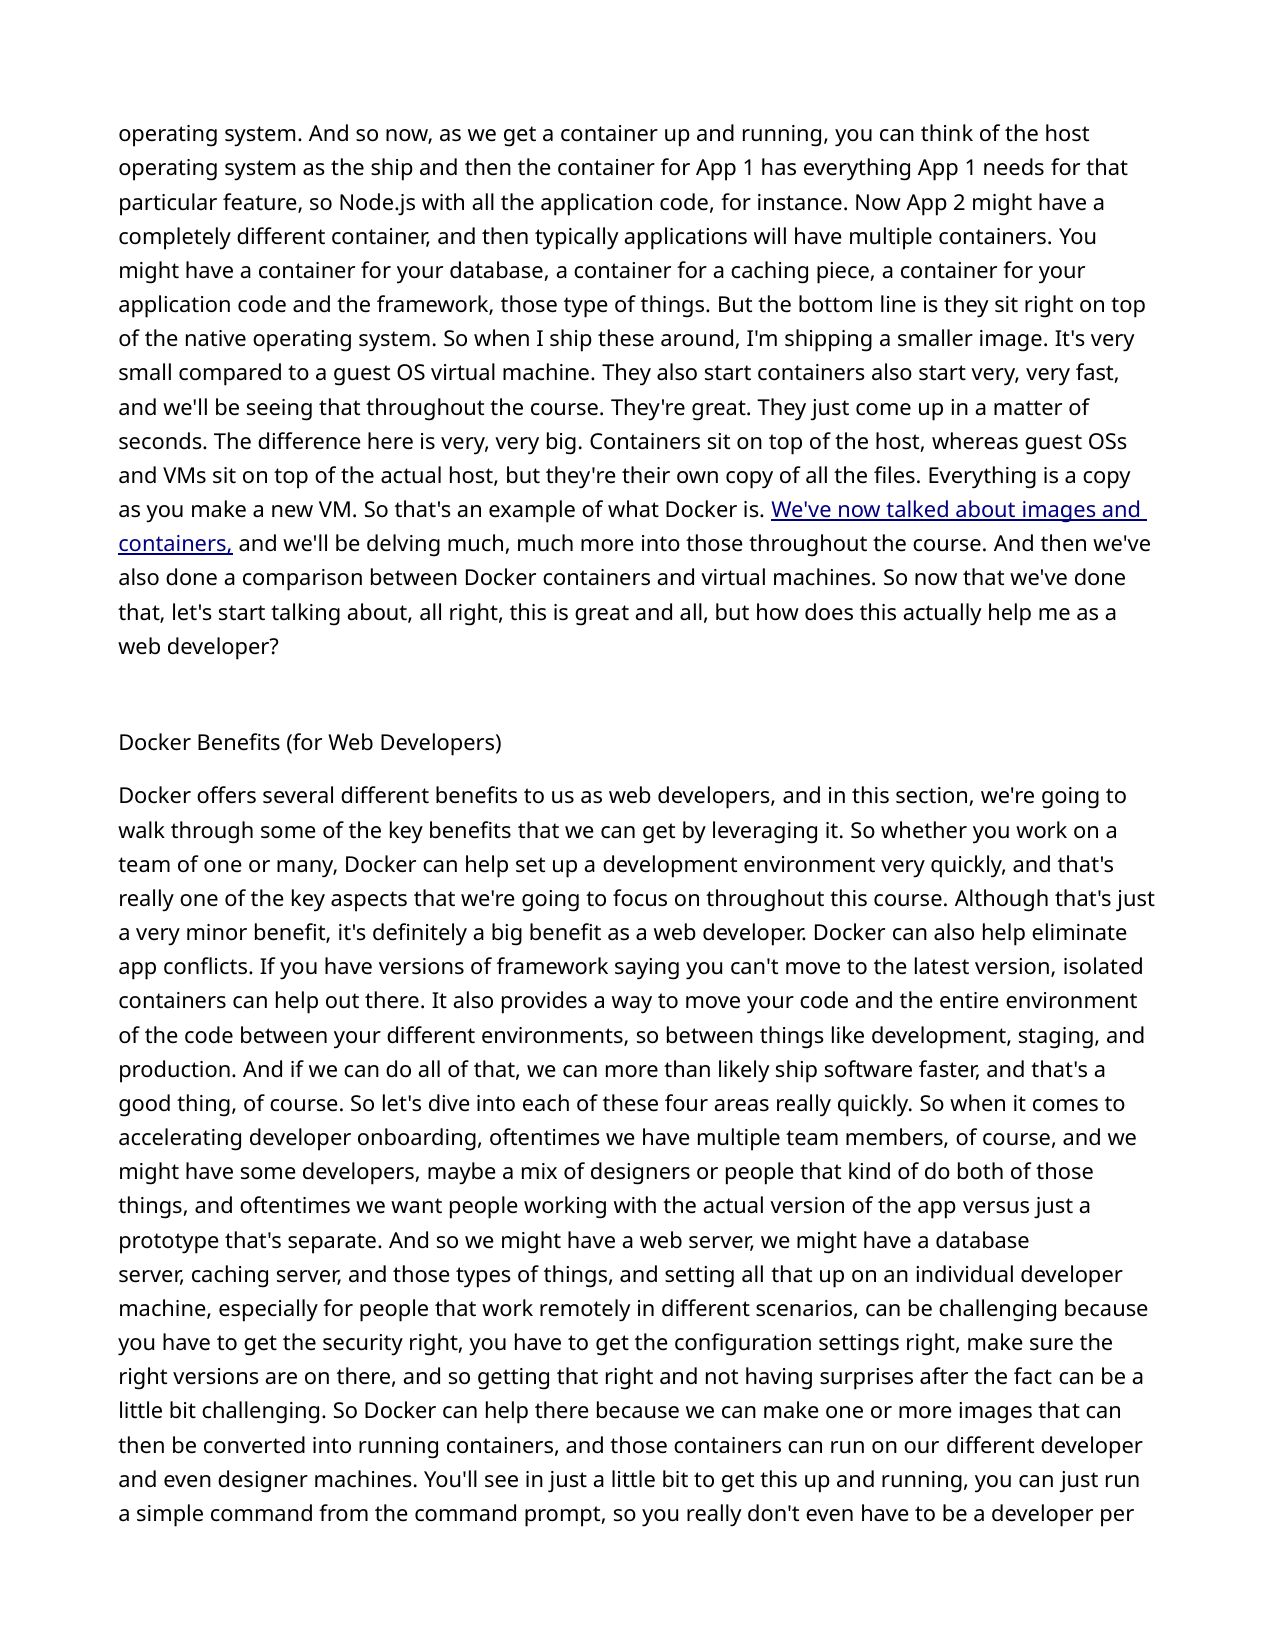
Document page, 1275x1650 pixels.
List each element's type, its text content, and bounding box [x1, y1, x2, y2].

text Docker offers several different benefits to us as web developers, and in this section, we're going to walk through some of the key benefits that we can get by leveraging it. So whether you work on a team of one or many, Docker can help set up a development environment very quickly, and that's really one of the key aspects that we're going to focus on throughout this course. Although that's just a very minor benefit, it's definitely a big benefit as a web developer. Docker can also help eliminate app conflicts. If you have versions of framework saying you can't move to the latest version, isolated containers can help out there. It also provides a way to move your code and the entire environment of the code between your different environments, so between things like development, staging, and production. And if we can do all of that, we can more than likely ship software faster, and that's a good thing, of course. So let's dive into each of these four areas really quickly. So when it comes to accelerating developer onboarding, oftentimes we have multiple team members, of course, and we might have some developers, maybe a mix of designers or people that kind of do both of those things, and oftentimes we want people working with the actual version of the app versus just a prototype that's separate. And so we might have a web server, we might have a database server, caching server, and those types of things, and setting all that up on an individual developer machine, especially for people that work remotely in different scenarios, can be challenging because you have to get the security right, you have to get the configuration settings right, make sure the right versions are on there, and so getting that right and not having surprises after the fact can be a little bit challenging. So Docker can help there because we can make one or more images that can then be converted into running containers, and those containers can run on our different developer and even designer machines. You'll see in just a little bit to get this up and running, you can just run a simple command from the command prompt, so you really don't even have to be a developer per [118, 781, 1157, 1528]
subtitle Docker Benefits (for Web Developers) [118, 727, 1157, 757]
text operating system. And so now, as we get a container up and running, you can think of the host operating system as the ship and then the container for App 1 has everything App 1 needs for that particular feature, so Node.js with all the application code, for instance. Now App 2 might have a completely different container, and then typically applications will have multiple containers. You might have a container for your database, a container for a caching piece, a container for your application code and the framework, those type of things. But the bottom line is they sit right on top of the native operating system. So when I ship these around, I'm shipping a smaller image. It's very small compared to a guest OS virtual machine. They also start containers also start very, very fast, and we'll be seeing that throughout the course. They're great. They just come up in a matter of seconds. The difference here is very, very big. Containers sit on top of the host, whereas guest OSs and VMs sit on top of the actual host, but they're their own copy of all the files. Everything is a copy as you make a new VM. So that's an example of what Docker is. We've now talked about images and containers, and we'll be delving much, much more into those throughout the course. And then we've also done a comparison between Docker containers and virtual machines. So now that we've done that, let's start talking about, all right, this is great and all, but how does this actually help me as a web developer? [118, 118, 1157, 660]
